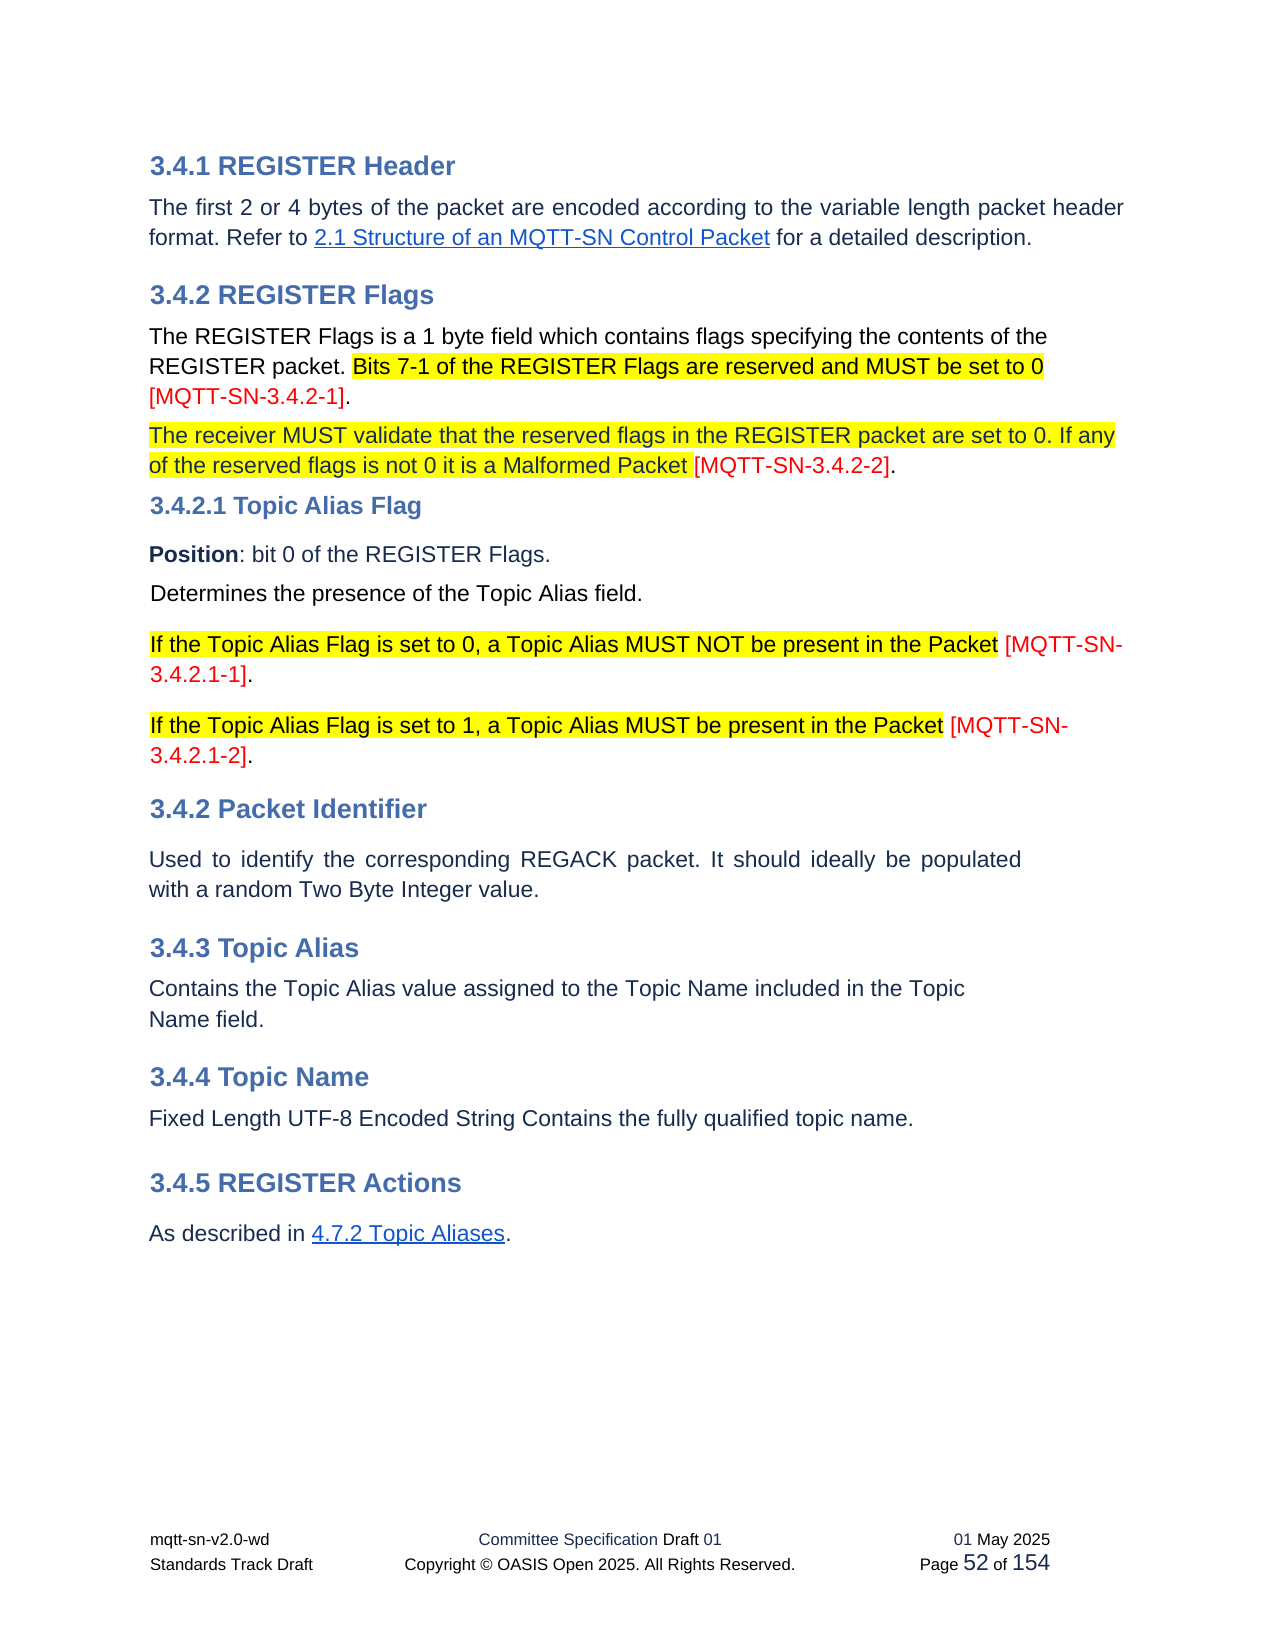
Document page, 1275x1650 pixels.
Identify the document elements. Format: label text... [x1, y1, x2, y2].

text Position: bit 0 of the REGISTER Flags. [148, 541, 1124, 567]
text As described in 4.7.2 Topic Aliases. [148, 1219, 1022, 1246]
subtitle 3.4.5 REGISTER Actions [150, 1167, 1022, 1198]
text Fixed Length UTF-8 Encoded String Contains the fully qualified topic name. [148, 1104, 1022, 1131]
text The receiver MUST validate that the reserved flags in the REGISTER packet are set to 0. If any of the reserved flags is not 0 it is a Malformed Packet [MQTT-SN-3.4.2-2]. [148, 422, 1124, 478]
text If the Topic Alias Flag is set to 0, a Topic Alias MUST NOT be present in the Packet [MQTT-SN-3.4.2.1-1]. [150, 631, 1124, 687]
text The first 2 or 4 bytes of the packet are encoded according to the variable length packet header format. Refer to 2.1 Structure of an MQTT-SN Control Packet for a detailed description. [148, 194, 1124, 250]
text If the Topic Alias Flag is set to 1, a Topic Alias MUST be present in the Packet [MQTT-SN-3.4.2.1-2]. [150, 712, 1124, 768]
text The REGISTER Flags is a 1 byte field which contains flags specifying the contents of the REGISTER packet. Bits 7-1 of the REGISTER Flags are reserved and MUST be set to 0 [MQTT-SN-3.4.2-1]. [148, 323, 1124, 410]
subtitle 3.4.3 Topic Alias [150, 932, 1124, 963]
text Used to identify the corresponding REGACK packet. It should ideally be populated with a random Two Byte Integer value. [148, 846, 1022, 903]
text Determines the presence of the Topic Alias field. [150, 579, 1124, 606]
subtitle 3.4.2.1 Topic Alias Flag [150, 491, 1124, 519]
subtitle 3.4.2 Packet Identifier [150, 793, 1124, 824]
subtitle 3.4.2 REGISTER Flags [150, 279, 1124, 310]
subtitle 3.4.4 Topic Name [150, 1061, 1124, 1092]
subtitle 3.4.1 REGISTER Header [150, 150, 1124, 181]
text Contains the Topic Alias value assigned to the Topic Name included in the Topic Name field. [148, 975, 1022, 1032]
